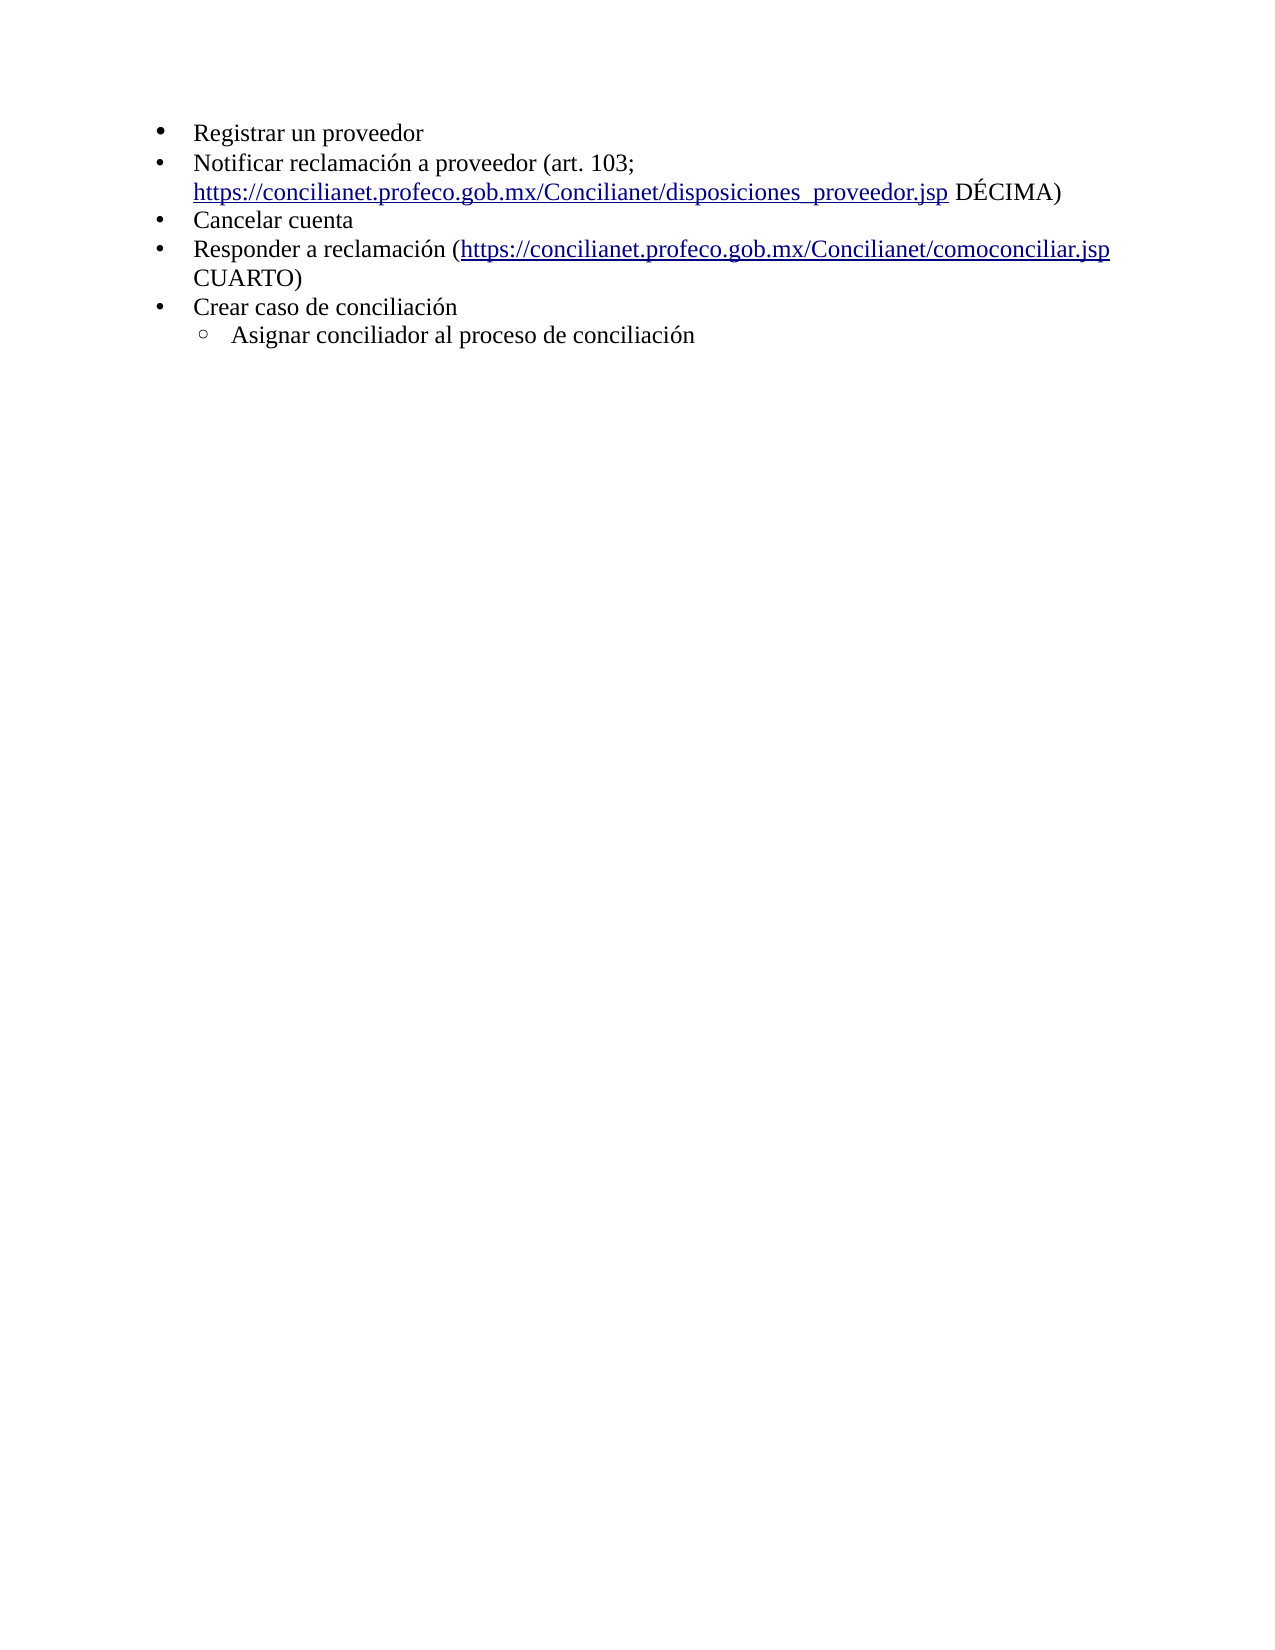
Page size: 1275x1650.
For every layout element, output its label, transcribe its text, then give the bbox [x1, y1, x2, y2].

list Crear caso de conciliación [156, 292, 1157, 320]
list Responder a reclamación (https://concilianet.profeco.gob.mx/Concilianet/comoconciliar.jsp CUARTO) [156, 234, 1157, 292]
list Notificar reclamación a proveedor (art. 103; https://concilianet.profeco.gob.mx/Concilianet/disposiciones_proveedor.jsp DÉCIMA) [156, 148, 1157, 205]
list Asignar conciliador al proceso de conciliación [193, 320, 1157, 349]
list Cancelar cuenta [156, 205, 1157, 234]
list Registrar un proveedor [156, 118, 1157, 148]
